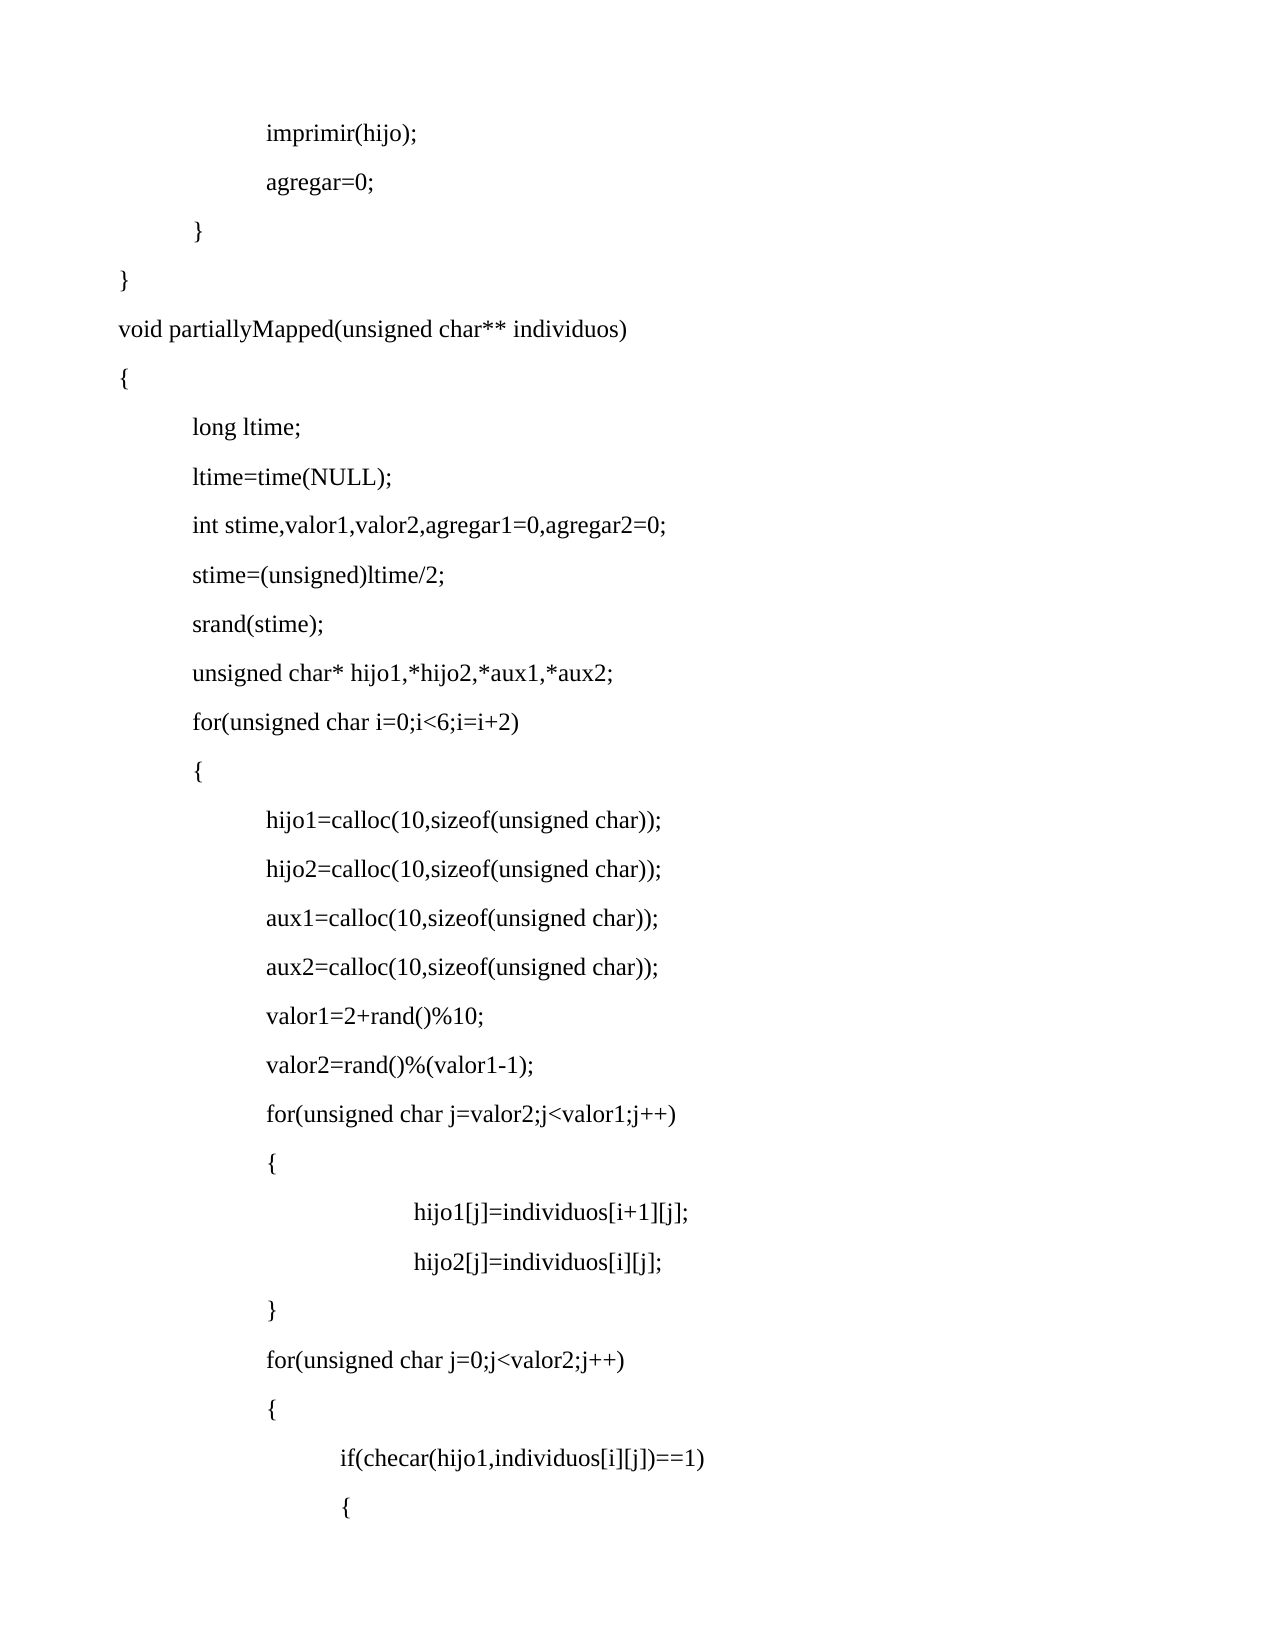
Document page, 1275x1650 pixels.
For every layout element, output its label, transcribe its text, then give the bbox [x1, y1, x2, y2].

text unsigned char* hijo1,*hijo2,*aux1,*aux2; [118, 658, 1157, 687]
text } [118, 216, 1157, 245]
text } [118, 265, 1157, 294]
text aux1=calloc(10,sizeof(unsigned char)); [118, 903, 1157, 932]
text for(unsigned char j=valor2;j<valor1;j++) [118, 1099, 1157, 1128]
text { [118, 1492, 1157, 1521]
text valor2=rand()%(valor1-1); [118, 1050, 1157, 1079]
text hijo1=calloc(10,sizeof(unsigned char)); [118, 805, 1157, 834]
text if(checar(hijo1,individuos[i][j])==1) [118, 1443, 1157, 1472]
text hijo2=calloc(10,sizeof(unsigned char)); [118, 854, 1157, 883]
text int stime,valor1,valor2,agregar1=0,agregar2=0; [118, 511, 1157, 539]
text hijo1[j]=individuos[i+1][j]; [118, 1197, 1157, 1226]
text { [118, 756, 1157, 785]
text valor1=2+rand()%10; [118, 1001, 1157, 1030]
text for(unsigned char i=0;i<6;i=i+2) [118, 707, 1157, 736]
text srand(stime); [118, 609, 1157, 637]
text ltime=time(NULL); [118, 462, 1157, 490]
text imprimir(hijo); [118, 118, 1157, 147]
text void partiallyMapped(unsigned char** individuos) [118, 314, 1157, 343]
text agregar=0; [118, 167, 1157, 196]
text { [118, 1394, 1157, 1422]
text aux2=calloc(10,sizeof(unsigned char)); [118, 952, 1157, 981]
text { [118, 1148, 1157, 1177]
text { [118, 363, 1157, 392]
text for(unsigned char j=0;j<valor2;j++) [118, 1345, 1157, 1373]
text hijo2[j]=individuos[i][j]; [118, 1247, 1157, 1275]
text } [118, 1296, 1157, 1324]
text long ltime; [118, 412, 1157, 441]
text stime=(unsigned)ltime/2; [118, 560, 1157, 588]
